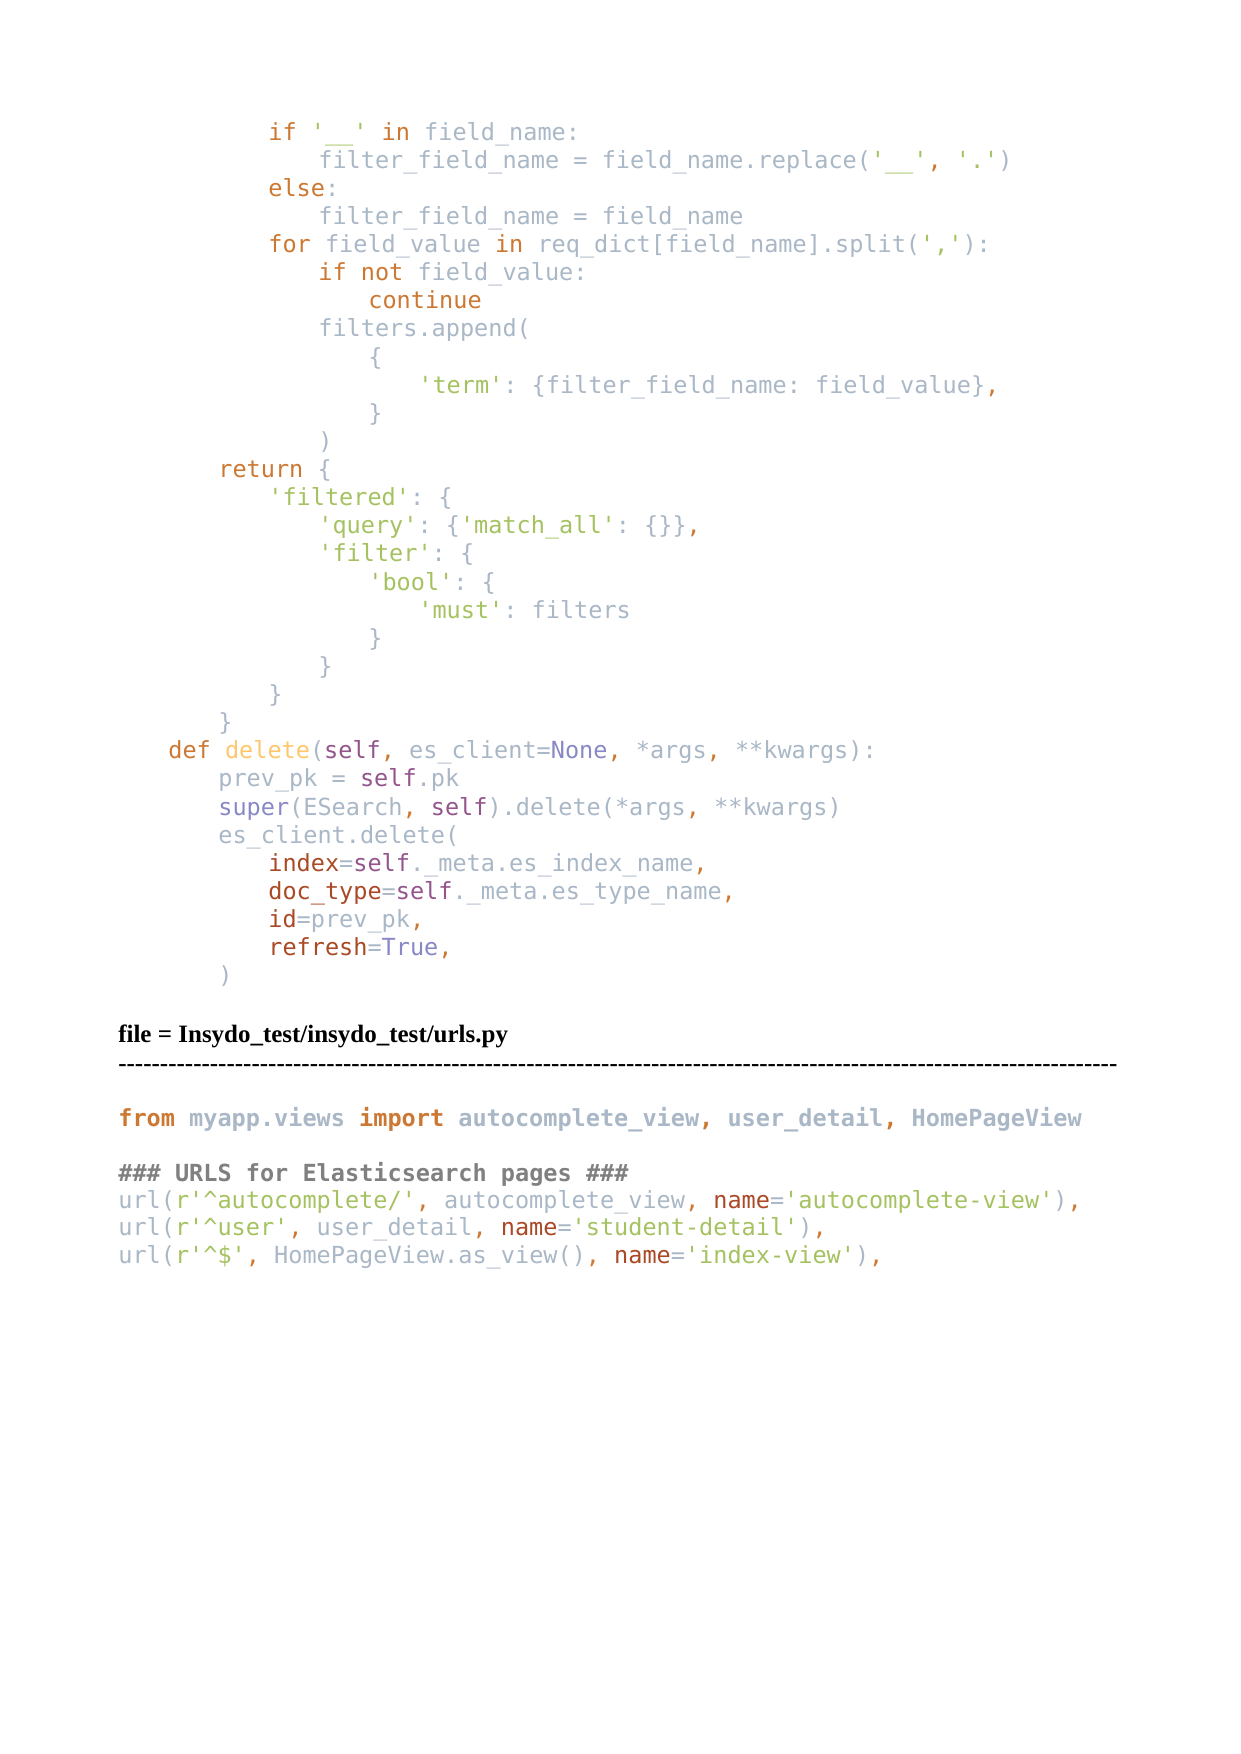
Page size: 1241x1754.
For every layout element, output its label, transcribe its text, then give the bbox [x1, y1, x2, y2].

text url(r'^user', user_detail, name='student-detail'), [118, 1214, 1122, 1241]
text ### URLS for Elasticsearch pages ### [118, 1159, 1122, 1187]
text index=self._meta.es_index_name, [118, 849, 1122, 877]
text ) [118, 962, 1122, 990]
text else: [118, 174, 1122, 202]
text for field_value in req_dict[field_name].split(','): [118, 231, 1122, 259]
text filters.append( [118, 315, 1122, 343]
text } [118, 709, 1122, 737]
text } [118, 652, 1122, 681]
text id=prev_pk, [118, 906, 1122, 934]
text 'term': {filter_field_name: field_value}, [118, 371, 1122, 399]
text from myapp.views import autocomplete_view, user_detail, HomePageView [118, 1104, 1122, 1132]
text ) [118, 427, 1122, 456]
text 'filter': { [118, 540, 1122, 568]
text file = Insydo_test/insydo_test/urls.py [118, 1019, 1122, 1048]
text es_client.delete( [118, 821, 1122, 849]
text refresh=True, [118, 934, 1122, 962]
text } [118, 681, 1122, 709]
text if not field_value: [118, 259, 1122, 287]
text super(ESearch, self).delete(*args, **kwargs) [118, 793, 1122, 821]
text continue [118, 287, 1122, 315]
text url(r'^$', HomePageView.as_view(), name='index-view'), [118, 1241, 1122, 1269]
text filter_field_name = field_name.replace('__', '.') [118, 146, 1122, 174]
text 'filtered': { [118, 484, 1122, 512]
text } [118, 399, 1122, 427]
text ------------------------------------------------------------------------------------------------------------------------ [118, 1048, 1122, 1077]
text def delete(self, es_client=None, *args, **kwargs): [118, 737, 1122, 765]
text prev_pk = self.pk [118, 765, 1122, 793]
text } [118, 624, 1122, 652]
text { [118, 343, 1122, 371]
text 'must': filters [118, 596, 1122, 624]
text if '__' in field_name: [118, 118, 1122, 146]
text return { [118, 456, 1122, 484]
text filter_field_name = field_name [118, 202, 1122, 231]
text doc_type=self._meta.es_type_name, [118, 877, 1122, 906]
text 'query': {'match_all': {}}, [118, 512, 1122, 540]
text url(r'^autocomplete/', autocomplete_view, name='autocomplete-view'), [118, 1187, 1122, 1214]
text 'bool': { [118, 568, 1122, 596]
